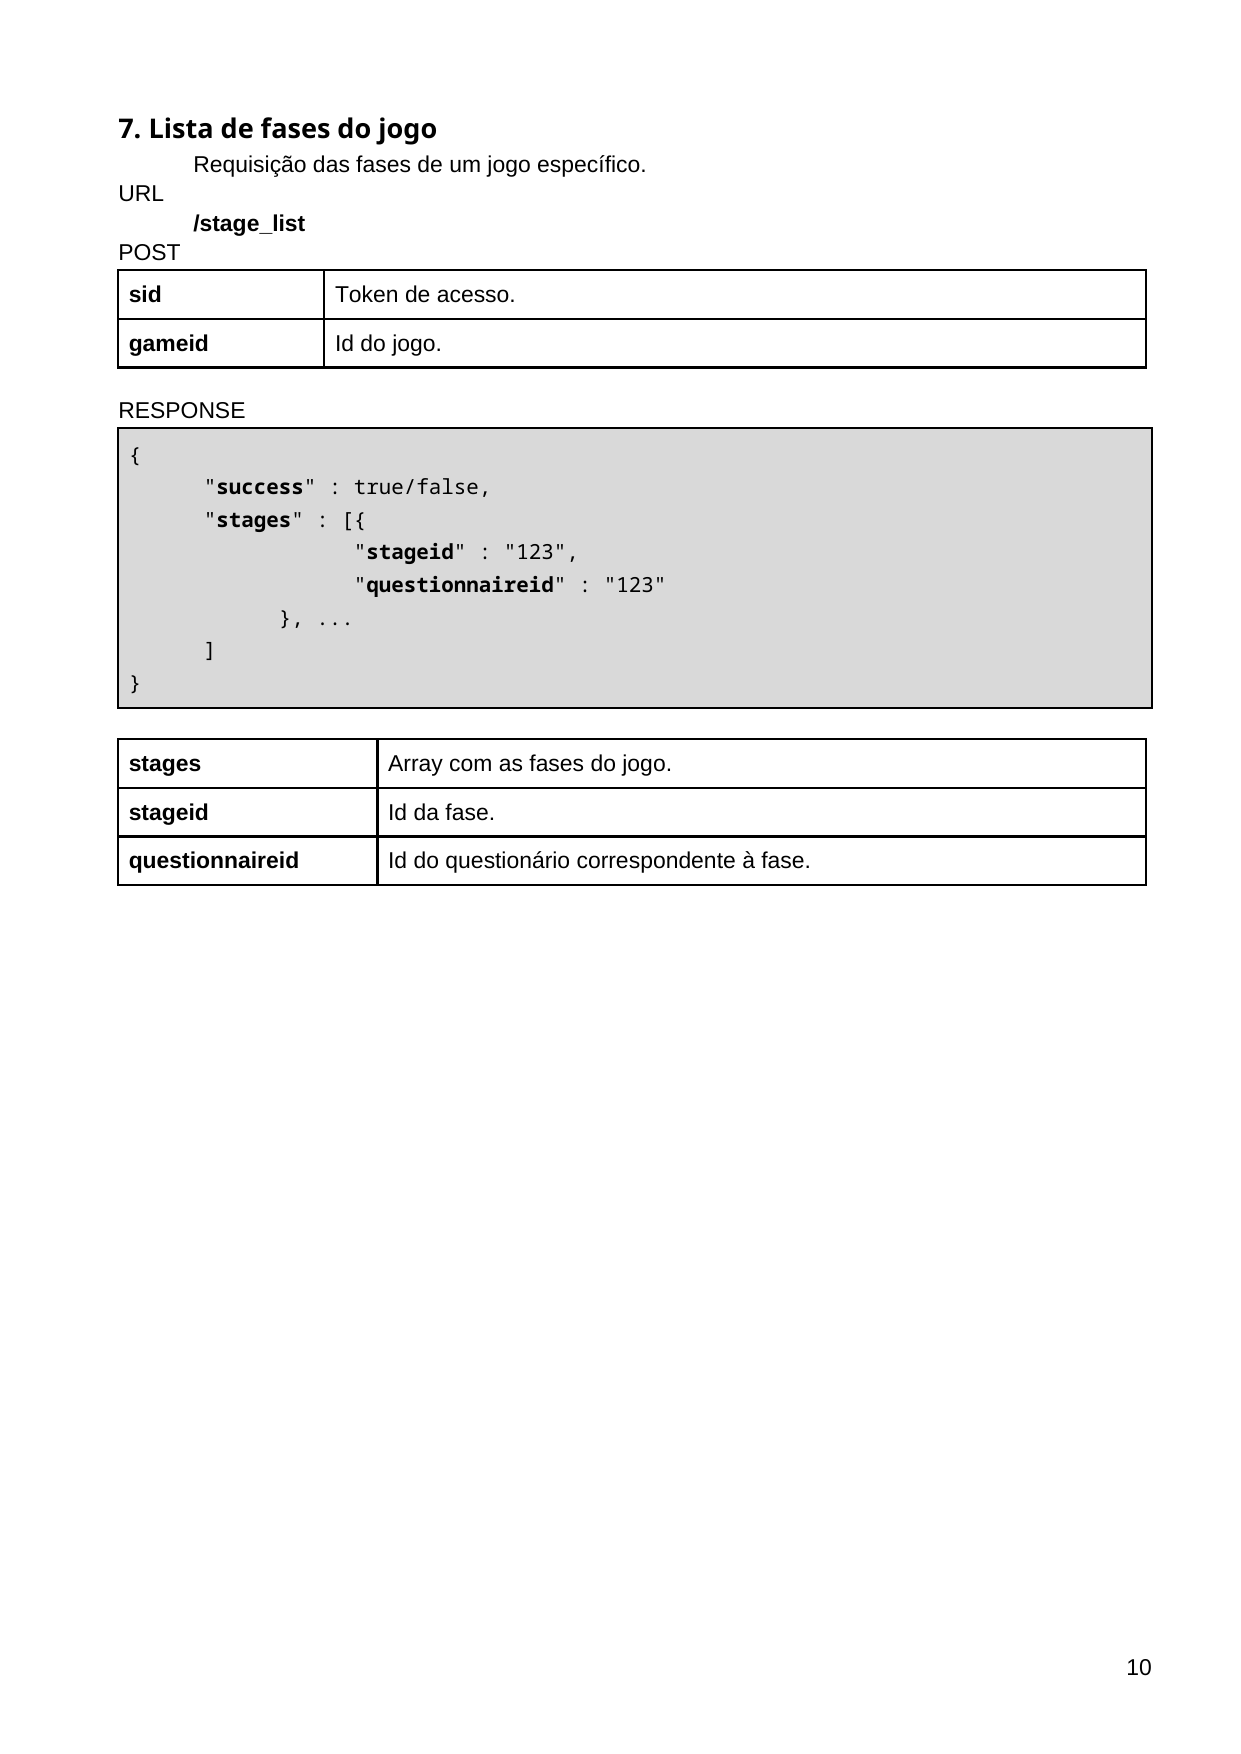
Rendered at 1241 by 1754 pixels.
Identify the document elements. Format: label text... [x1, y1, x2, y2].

table_header { "success" : true/false, "stages" : [{ "stageid" : "123", "questionnaireid" : "123" }, ... ] } [119, 429, 1151, 707]
table_header Array com as fases do jogo. [379, 740, 1145, 787]
table_cell Id do jogo. [325, 320, 1145, 366]
text Requisição das fases de um jogo específico. [118, 152, 1152, 177]
table_cell Id da fase. [379, 789, 1145, 835]
subtitle 7. Lista de fases do jogo [118, 109, 1152, 146]
table_cell Id do questionário correspondente à fase. [379, 838, 1145, 884]
table_cell gameid [119, 320, 323, 366]
table_header sid [119, 271, 323, 318]
text /stage_list [118, 211, 1152, 236]
text URL [118, 181, 1152, 207]
table_header stages [119, 740, 376, 787]
table_header Token de acesso. [325, 271, 1145, 318]
text POST [118, 240, 1152, 266]
table_cell questionnaireid [119, 838, 376, 884]
text RESPONSE [118, 398, 1152, 423]
table_cell stageid [119, 789, 376, 835]
